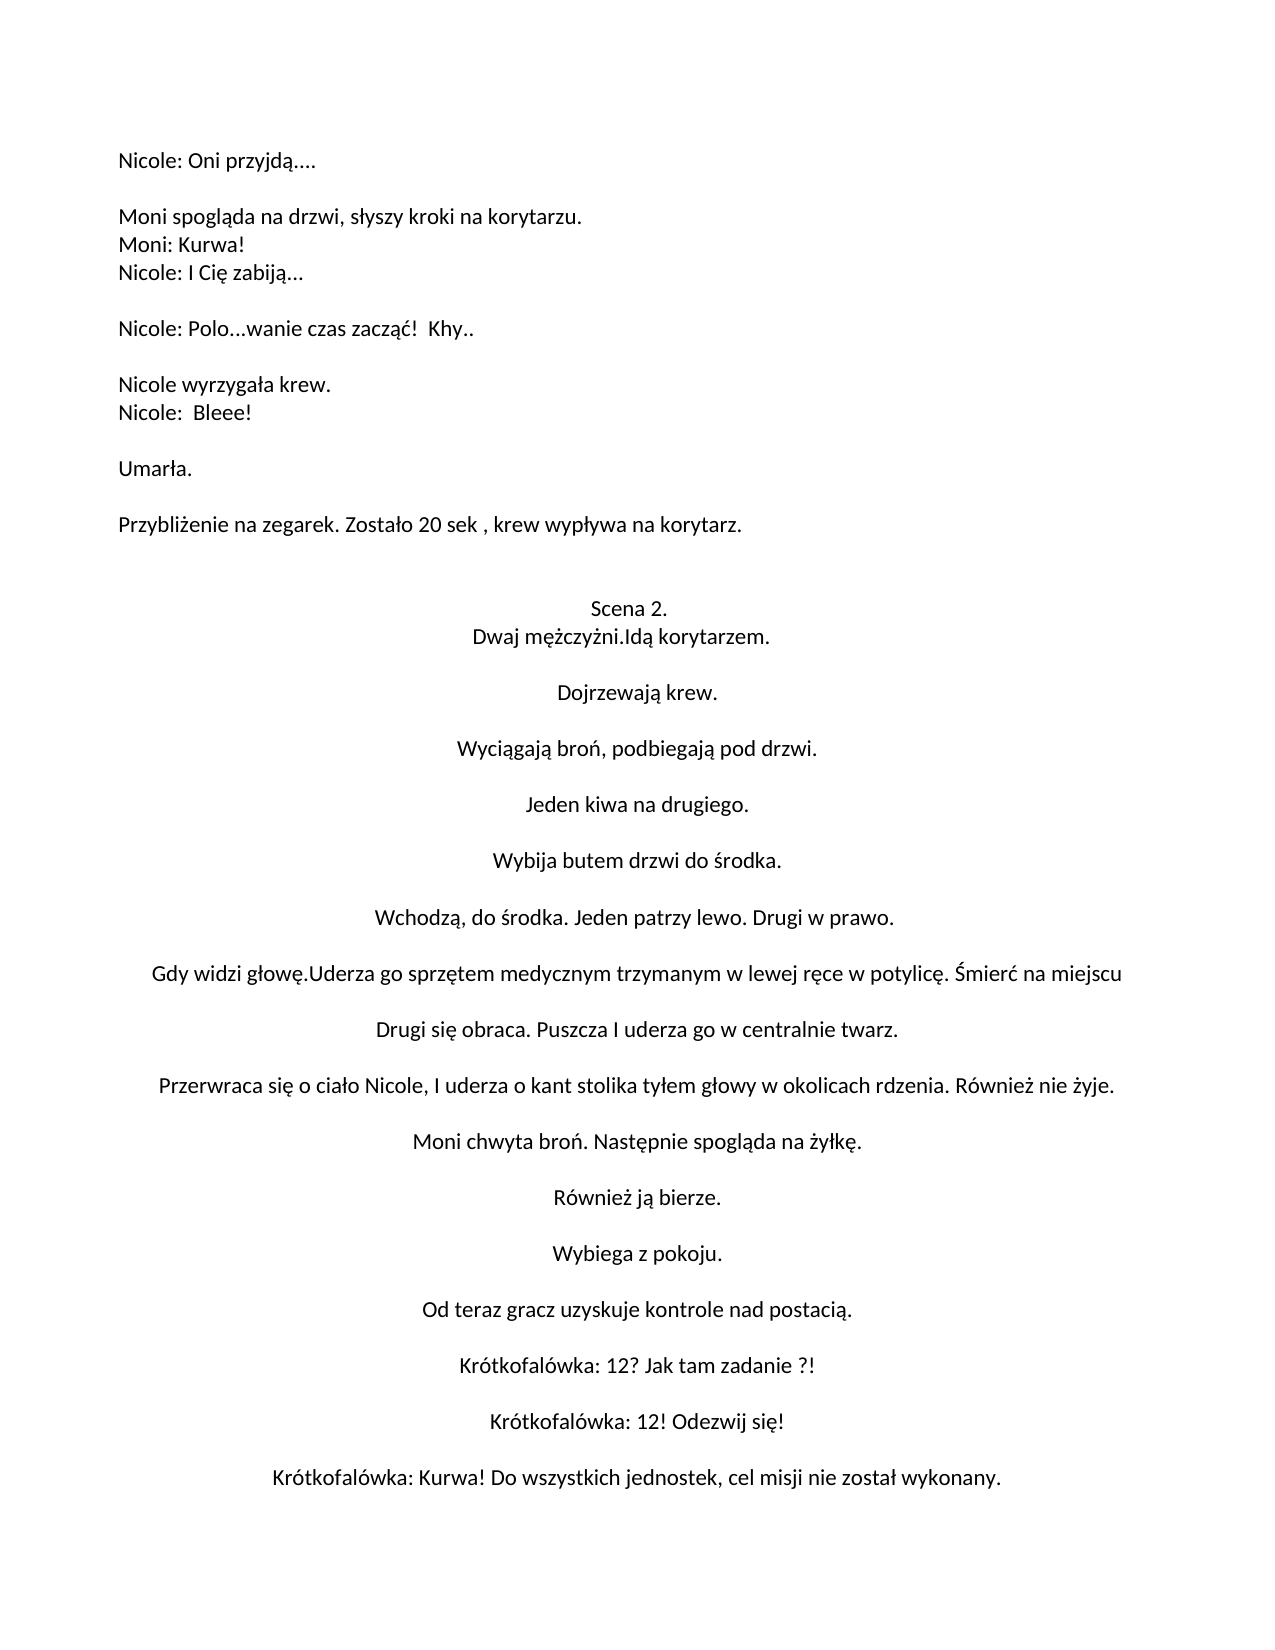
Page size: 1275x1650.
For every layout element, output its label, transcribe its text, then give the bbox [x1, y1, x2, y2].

text Nicole: I Cię zabiją... [118, 258, 1157, 286]
text Krótkofalówka: 12? Jak tam zadanie ?! [118, 1351, 1157, 1379]
text Moni: Kurwa! [118, 230, 1157, 258]
text Przybliżenie na zegarek. Zostało 20 sek , krew wypływa na korytarz. [118, 510, 1157, 538]
text Wybija butem drzwi do środka. [118, 847, 1157, 875]
text Scena 2. [118, 594, 1157, 622]
text Od teraz gracz uzyskuje kontrole nad postacią. [118, 1295, 1157, 1323]
text Dojrzewają krew. [118, 678, 1157, 707]
text Nicole: Bleee! [118, 398, 1157, 426]
text Gdy widzi głowę.Uderza go sprzętem medycznym trzymanym w lewej ręce w potylicę. Śmierć na miejscu [118, 959, 1157, 987]
text Nicole: Polo...wanie czas zacząć! Khy.. [118, 314, 1157, 342]
text Nicole: Oni przyjdą.... [118, 146, 1157, 174]
text Również ją bierze. [118, 1183, 1157, 1211]
text Umarła. [118, 454, 1157, 482]
text Wchodzą, do środka. Jeden patrzy lewo. Drugi w prawo. [118, 903, 1157, 931]
text Wybiega z pokoju. [118, 1239, 1157, 1267]
text Jeden kiwa na drugiego. [118, 791, 1157, 819]
text Moni chwyta broń. Następnie spogląda na żyłkę. [118, 1127, 1157, 1155]
text Drugi się obraca. Puszcza I uderza go w centralnie twarz. [118, 1015, 1157, 1043]
text Krótkofalówka: 12! Odezwij się! [118, 1407, 1157, 1435]
text Nicole wyrzygała krew. [118, 370, 1157, 398]
text Krótkofalówka: Kurwa! Do wszystkich jednostek, cel misji nie został wykonany. [118, 1463, 1157, 1491]
text Moni spogląda na drzwi, słyszy kroki na korytarzu. [118, 202, 1157, 230]
text Przerwraca się o ciało Nicole, I uderza o kant stolika tyłem głowy w okolicach rdzenia. Również nie żyje. [118, 1071, 1157, 1099]
text Dwaj mężczyżni.Idą korytarzem. [118, 622, 1157, 651]
text Wyciągają broń, podbiegają pod drzwi. [118, 734, 1157, 763]
